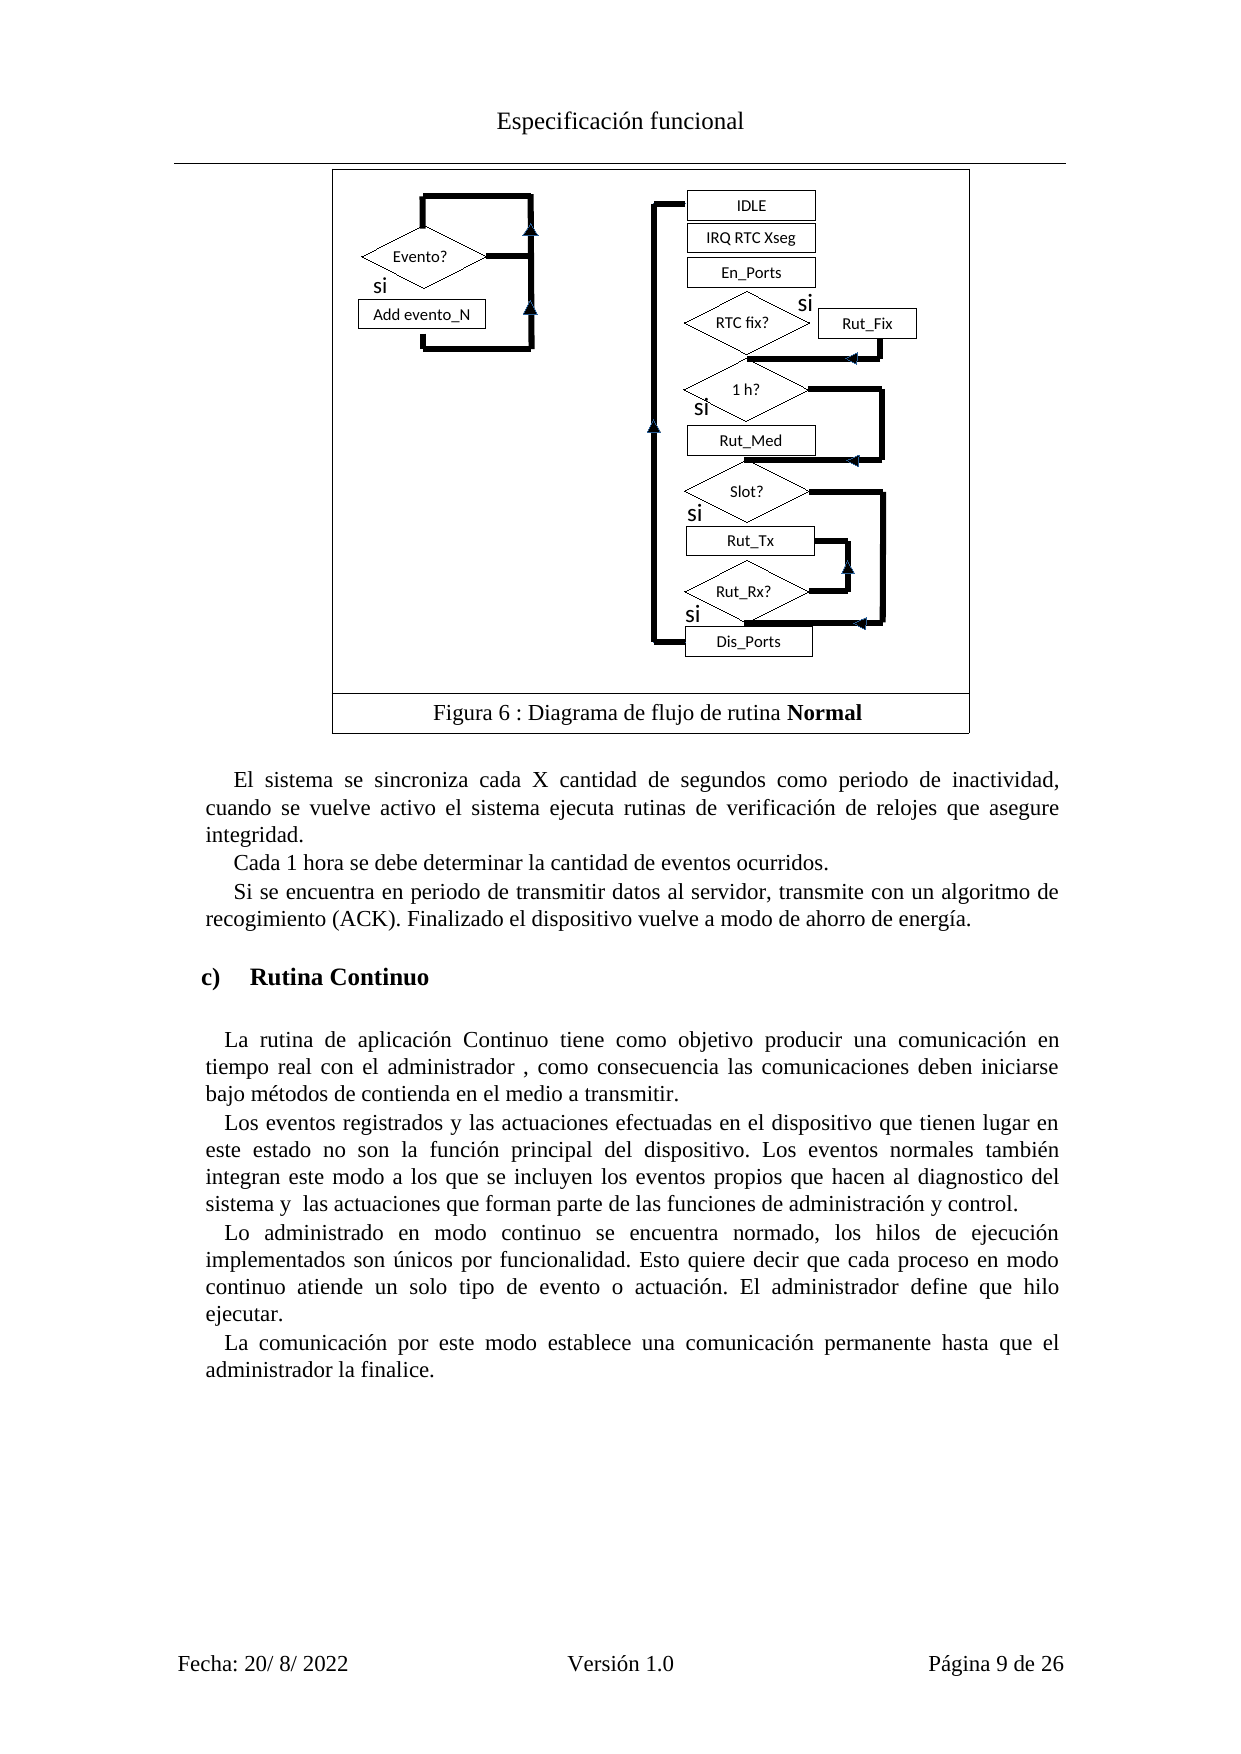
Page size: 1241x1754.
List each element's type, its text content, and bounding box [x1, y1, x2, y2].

text La rutina de aplicación Continuo tiene como objetivo producir una comunicación en tiempo real con el administrador , como consecuencia las comunicaciones deben iniciarse bajo métodos de contienda en el medio a transmitir. [205, 1026, 1061, 1107]
text Lo administrado en modo continuo se encuentra normado, los hilos de ejecución implementados son únicos por funcionalidad. Esto quiere decir que cada proceso en modo continuo atiende un solo tipo de evento o actuación. El administrador define que hilo ejecutar. [205, 1219, 1061, 1326]
text Cada 1 hora se debe determinar la cantidad de eventos ocurridos. [205, 849, 1061, 876]
list Rutina Continuo [201, 962, 1064, 991]
text El sistema se sincroniza cada X cantidad de segundos como periodo de inactividad, cuando se vuelve activo el sistema ejecuta rutinas de verificación de relojes que asegure integridad. [205, 766, 1061, 847]
table_cell Figura 6 : Diagrama de flujo de rutina Normal [333, 694, 969, 733]
text Los eventos registrados y las actuaciones efectuadas en el dispositivo que tienen lugar en este estado no son la función principal del dispositivo. Los eventos normales también integran este modo a los que se incluyen los eventos propios que hacen al diagnostico del sistema y las actuaciones que forman parte de las funciones de administración y control. [205, 1109, 1061, 1217]
text La comunicación por este modo establece una comunicación permanente hasta que el administrador la finalice. [205, 1329, 1061, 1382]
table_header [333, 170, 969, 693]
text Si se encuentra en periodo de transmitir datos al servidor, transmite con un algoritmo de recogimiento (ACK). Finalizado el dispositivo vuelve a modo de ahorro de energía. [205, 878, 1061, 931]
